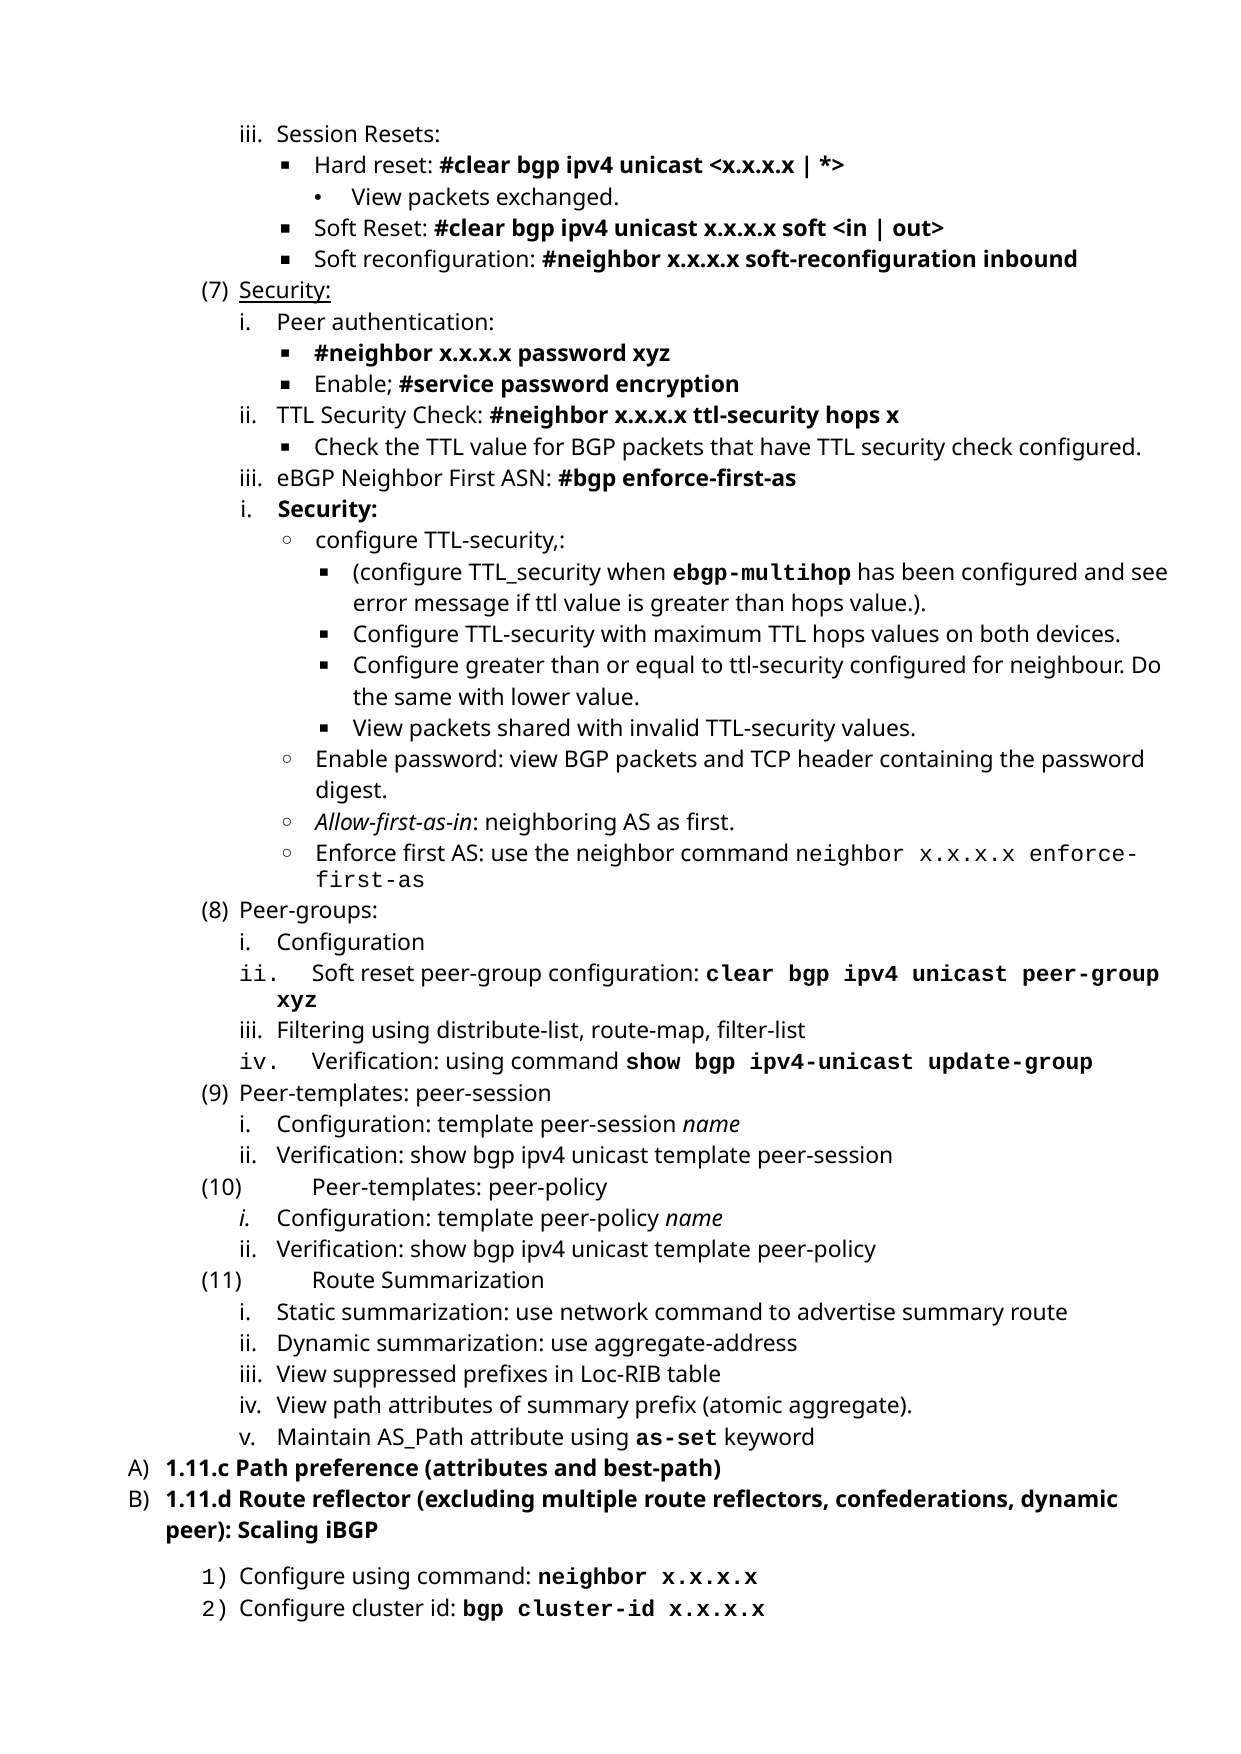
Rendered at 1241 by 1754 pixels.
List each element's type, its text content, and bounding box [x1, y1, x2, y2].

list Configuration: template peer-session name [239, 1108, 1182, 1139]
list Session Resets: [239, 118, 1182, 149]
list (configure TTL_security when ebgp-multihop has been configured and see error message if ttl value is greater than hops value.). [315, 556, 1182, 618]
list Maintain AS_Path attribute using as-set keyword [239, 1420, 1182, 1452]
list #neighbor x.x.x.x password xyz [276, 337, 1182, 368]
list 1.11.d Route reflector (excluding multiple route reflectors, confederations, dynamic peer): Scaling iBGP [128, 1483, 1182, 1546]
list configure TTL-security,: [278, 524, 1182, 556]
list Configure cluster id: bgp cluster-id x.x.x.x [201, 1591, 1182, 1623]
list Hard reset: #clear bgp ipv4 unicast <x.x.x.x | *> [276, 149, 1182, 181]
list Security: [240, 493, 1182, 524]
list Configure TTL-security with maximum TTL hops values on both devices. [315, 618, 1182, 649]
list Enable password: view BGP packets and TCP header containing the password digest. [278, 743, 1182, 806]
list Check the TTL value for BGP packets that have TTL security check configured. [276, 431, 1182, 462]
list Route Summarization [201, 1264, 1182, 1295]
list Verification: using command show bgp ipv4-unicast update-group [239, 1045, 1182, 1077]
list Filtering using distribute-list, route-map, filter-list [239, 1014, 1182, 1045]
list View suppressed prefixes in Loc-RIB table [239, 1358, 1182, 1389]
list Enable; #service password encryption [276, 368, 1182, 399]
list Peer-templates: peer-policy [201, 1170, 1182, 1202]
list Configure greater than or equal to ttl-security configured for neighbour. Do the same with lower value. [315, 649, 1182, 712]
list View packets exchanged. [314, 181, 1182, 212]
list Configuration: template peer-policy name [239, 1202, 1182, 1233]
list Peer authentication: [239, 306, 1182, 337]
list Static summarization: use network command to advertise summary route [239, 1295, 1182, 1327]
list View path attributes of summary prefix (atomic aggregate). [239, 1389, 1182, 1420]
list Dynamic summarization: use aggregate-address [239, 1327, 1182, 1358]
list Soft reset peer-group configuration: clear bgp ipv4 unicast peer-group xyz [239, 957, 1182, 1014]
list Peer-groups: [201, 894, 1182, 926]
list Configuration [239, 926, 1182, 957]
list Configure using command: neighbor x.x.x.x [201, 1560, 1182, 1591]
list Enforce first AS: use the neighbor command neighbor x.x.x.x enforce-first-as [278, 837, 1182, 894]
list Peer-templates: peer-session [201, 1077, 1182, 1108]
list View packets shared with invalid TTL-security values. [315, 712, 1182, 743]
list TTL Security Check: #neighbor x.x.x.x ttl-security hops x [239, 399, 1182, 431]
list Verification: show bgp ipv4 unicast template peer-session [239, 1139, 1182, 1170]
list Security: [201, 274, 1182, 306]
list Soft Reset: #clear bgp ipv4 unicast x.x.x.x soft <in | out> [276, 212, 1182, 243]
list Soft reconfiguration: #neighbor x.x.x.x soft-reconfiguration inbound [276, 243, 1182, 274]
list eBGP Neighbor First ASN: #bgp enforce-first-as [239, 462, 1182, 493]
list Allow-first-as-in: neighboring AS as first. [278, 806, 1182, 837]
list Verification: show bgp ipv4 unicast template peer-policy [239, 1233, 1182, 1264]
list 1.11.c Path preference (attributes and best-path) [128, 1452, 1182, 1483]
